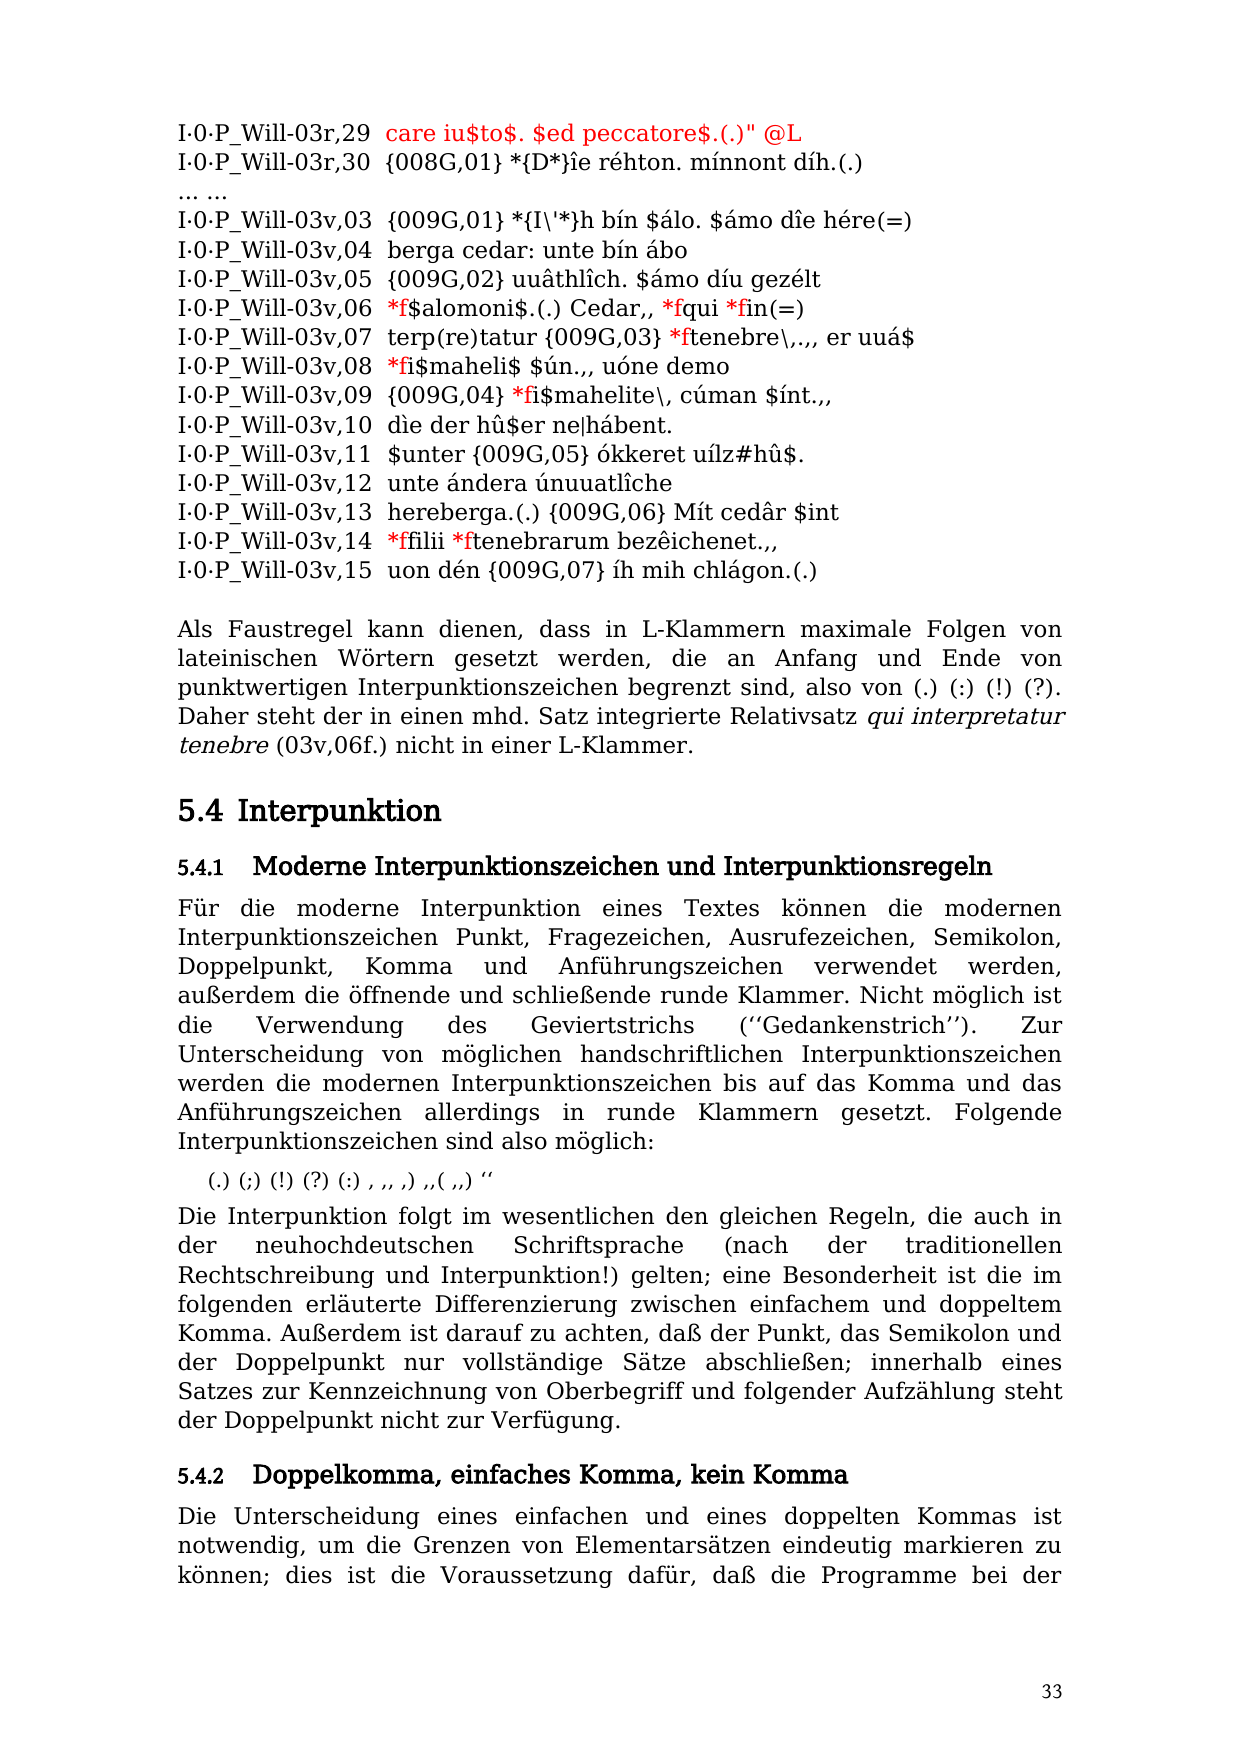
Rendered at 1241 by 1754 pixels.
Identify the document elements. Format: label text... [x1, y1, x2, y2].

text I·0·P_Will-03v,08 *fi$maheli$ $ún.,, uóne demo [177, 351, 1063, 381]
text I·0·P_Will-03r,30 {008G,01} *{D*}îe réhton. mínnont díh.(.) [177, 147, 1063, 176]
text I·0·P_Will-03v,11 $unter {009G,05} ókkeret uílz#hû$. [177, 439, 1063, 468]
text I·0·P_Will-03v,15 uon dén {009G,07} íh mih chlágon.(.) [177, 556, 1063, 585]
text Als Faustregel kann dienen, dass in L-Klammern maximale Folgen von lateinischen Wörtern gesetzt werden, die an Anfang und Ende von punktwertigen Interpunktionszeichen begrenzt sind, also von (.) (:) (!) (?). Daher steht der in einen mhd. Satz integrierte Relativsatz qui interpretatur tenebre (03v,06f.) nicht in einer L-Klammer. [177, 614, 1063, 760]
text Die Unterscheidung eines einfachen und eines doppelten Kommas ist notwendig, um die Grenzen von Elementarsätzen eindeutig markieren zu können; dies ist die Voraussetzung dafür, daß die Programme bei der [177, 1501, 1063, 1589]
text I·0·P_Will-03v,12 unte ándera únuuatlîche [177, 468, 1063, 497]
text I·0·P_Will-03v,14 *ffilii *ftenebrarum bezêichenet.,, [177, 526, 1063, 556]
text I·0·P_Will-03v,03 {009G,01} *{I\'*}h bín $álo. $ámo dîe hére(=) [177, 206, 1063, 235]
text Die Interpunktion folgt im wesentlichen den gleichen Regeln, die auch in der neuhochdeutschen Schriftsprache (nach der traditionellen Rechtschreibung und Interpunktion!) gelten; eine Besonderheit ist die im folgenden erläuterte Differenzierung zwischen einfachem und doppeltem Komma. Außerdem ist darauf zu achten, daß der Punkt, das Semikolon und der Doppelpunkt nur vollständige Sätze abschließen; innerhalb eines Satzes zur Kennzeichnung von Oberbe­griff und folgender Aufzählung steht der Doppelpunkt nicht zur Verfügung. [177, 1201, 1063, 1435]
text I·0·P_Will-03v,06 *f$alomoni$.(.) Cedar,, *fqui *fin(=) [177, 293, 1063, 322]
subtitle Moderne Interpunktionszeichen und Interpunktionsregeln [177, 851, 1063, 881]
text (.) (;) (!) (?) (:) , ,, ,) ,,( ,,) ‘‘ [207, 1164, 1063, 1193]
text I·0·P_Will-03v,04 berga cedar: unte bín ábo [177, 235, 1063, 264]
subtitle Interpunktion [177, 797, 1063, 826]
text ... ... [177, 176, 1063, 206]
text I·0·P_Will-03v,07 terp(re)tatur {009G,03} *ftenebre\,.,, er uuá$ [177, 322, 1063, 351]
subtitle Doppelkomma, einfaches Komma, kein Komma [177, 1460, 1063, 1489]
text Für die moderne Interpunktion eines Textes können die modernen Interpunktionszeichen Punkt, Fragezeichen, Ausrufezeichen, Semikolon, Doppelpunkt, Komma und Anführungszeichen verwendet werden, außerdem die öffnende und schließende runde Klammer. Nicht möglich ist die Verwendung des Geviertstrichs (‘‘Gedankenstrich’’). Zur Unterscheidung von möglichen handschriftlichen Interpunktionszeichen werden die modernen Interpunktionszeichen bis auf das Komma und das Anführungszeichen allerdings in runde Klammern gesetzt. Folgende Interpunktionszeichen sind also möglich: [177, 893, 1063, 1156]
text I·0·P_Will-03v,05 {009G,02} uuâthlîch. $ámo díu gezélt [177, 264, 1063, 293]
text I·0·P_Will-03v,13 hereberga.(.) {009G,06} Mít cedâr $int [177, 497, 1063, 526]
text I·0·P_Will-03r,29 care iu$to$. $ed peccatore$.(.)" @L [177, 118, 1063, 147]
text I·0·P_Will-03v,09 {009G,04} *fi$mahelite\, cúman $ínt.,, [177, 381, 1063, 410]
text I·0·P_Will-03v,10 dìe der hû$er ne|hábent. [177, 410, 1063, 439]
